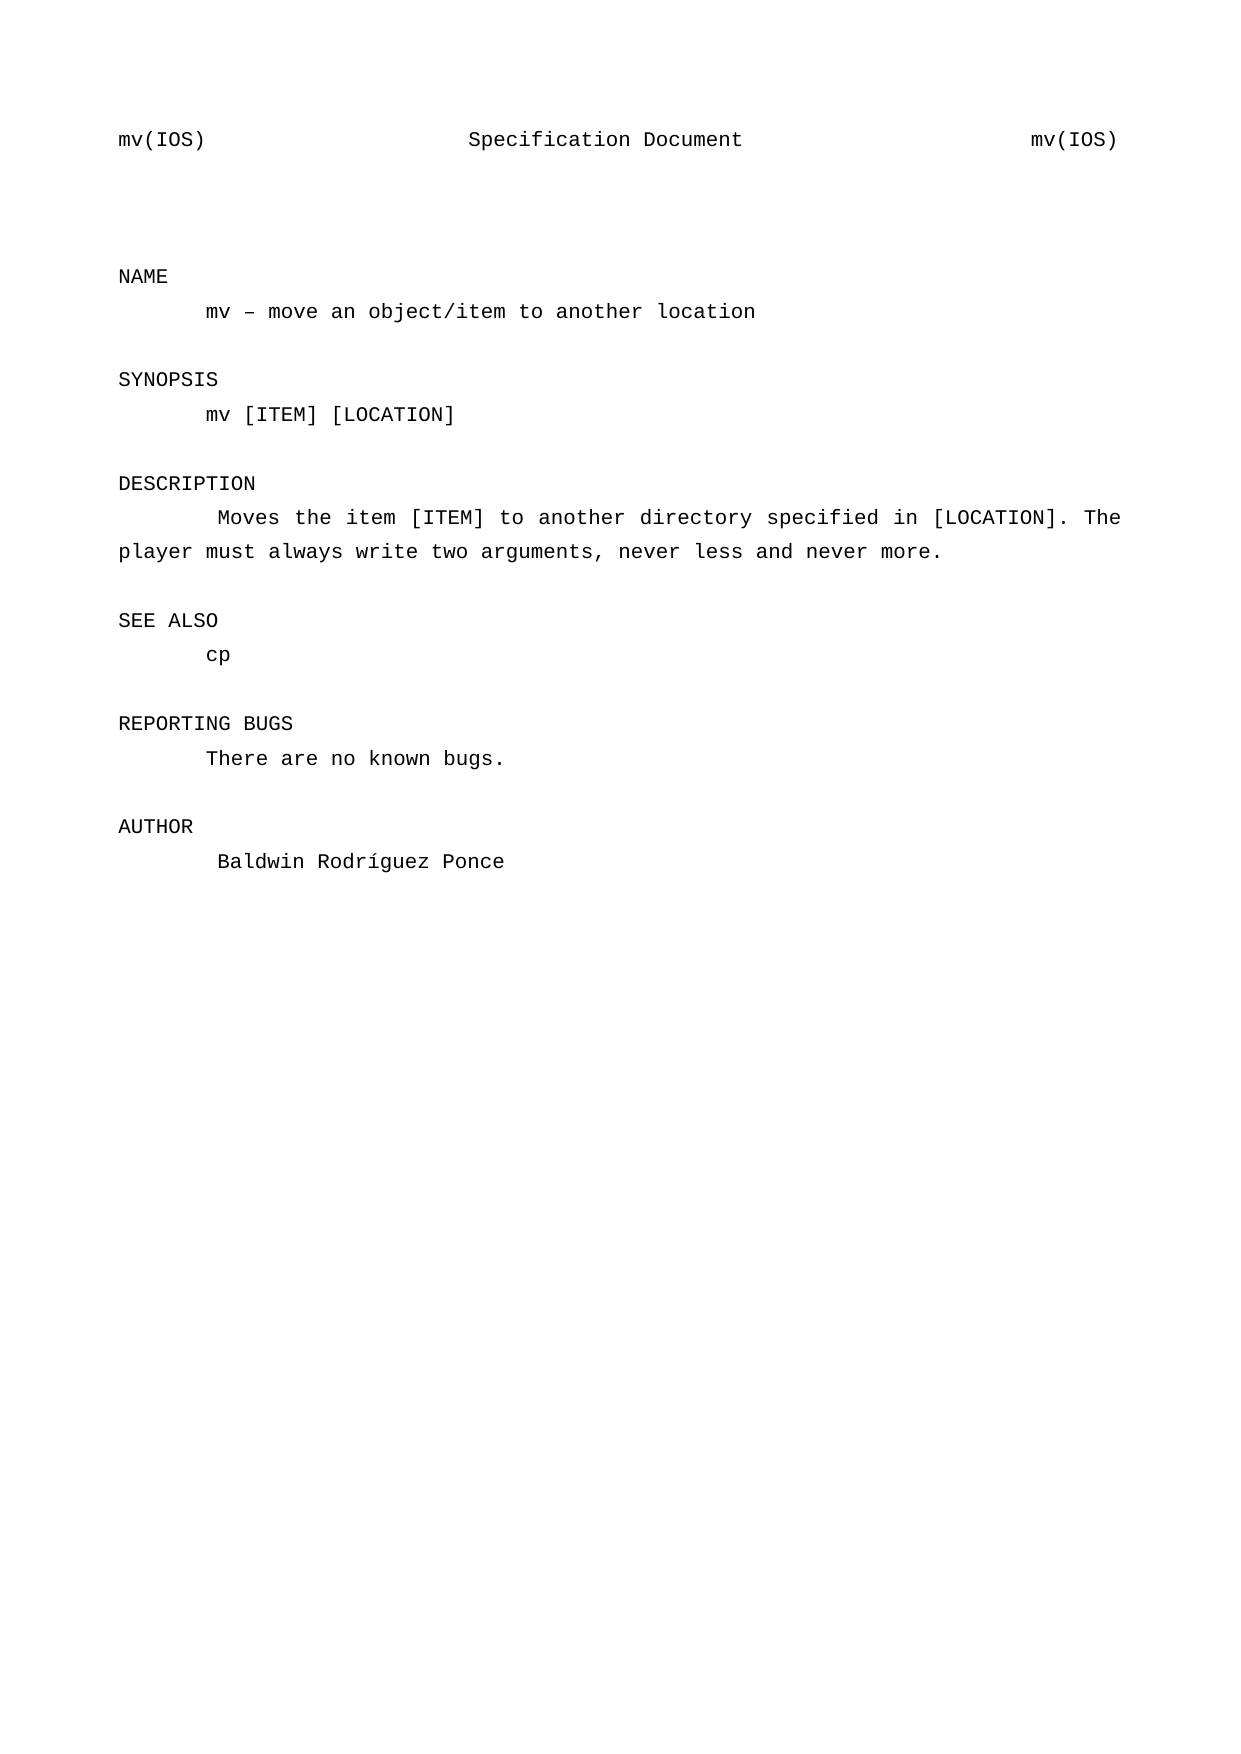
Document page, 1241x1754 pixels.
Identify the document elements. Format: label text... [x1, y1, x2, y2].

text NAME [118, 256, 1122, 290]
text Moves the item [ITEM] to another directory specified in [LOCATION]. The player must always write two arguments, never less and never more. [118, 496, 1122, 565]
text cp [118, 634, 1122, 668]
text mv – move an object/item to another location [118, 290, 1122, 324]
text mv [ITEM] [LOCATION] [118, 393, 1122, 427]
text SYNOPSIS [118, 359, 1122, 393]
text There are no known bugs. [118, 737, 1122, 771]
text REPORTING BUGS [118, 702, 1122, 737]
text DESCRIPTION [118, 462, 1122, 496]
text Baldwin Rodríguez Ponce [118, 840, 1122, 874]
text AUTHOR [118, 806, 1122, 840]
text SEE ALSO [118, 599, 1122, 634]
text mv(IOS) Specification Document mv(IOS) [118, 118, 1122, 152]
